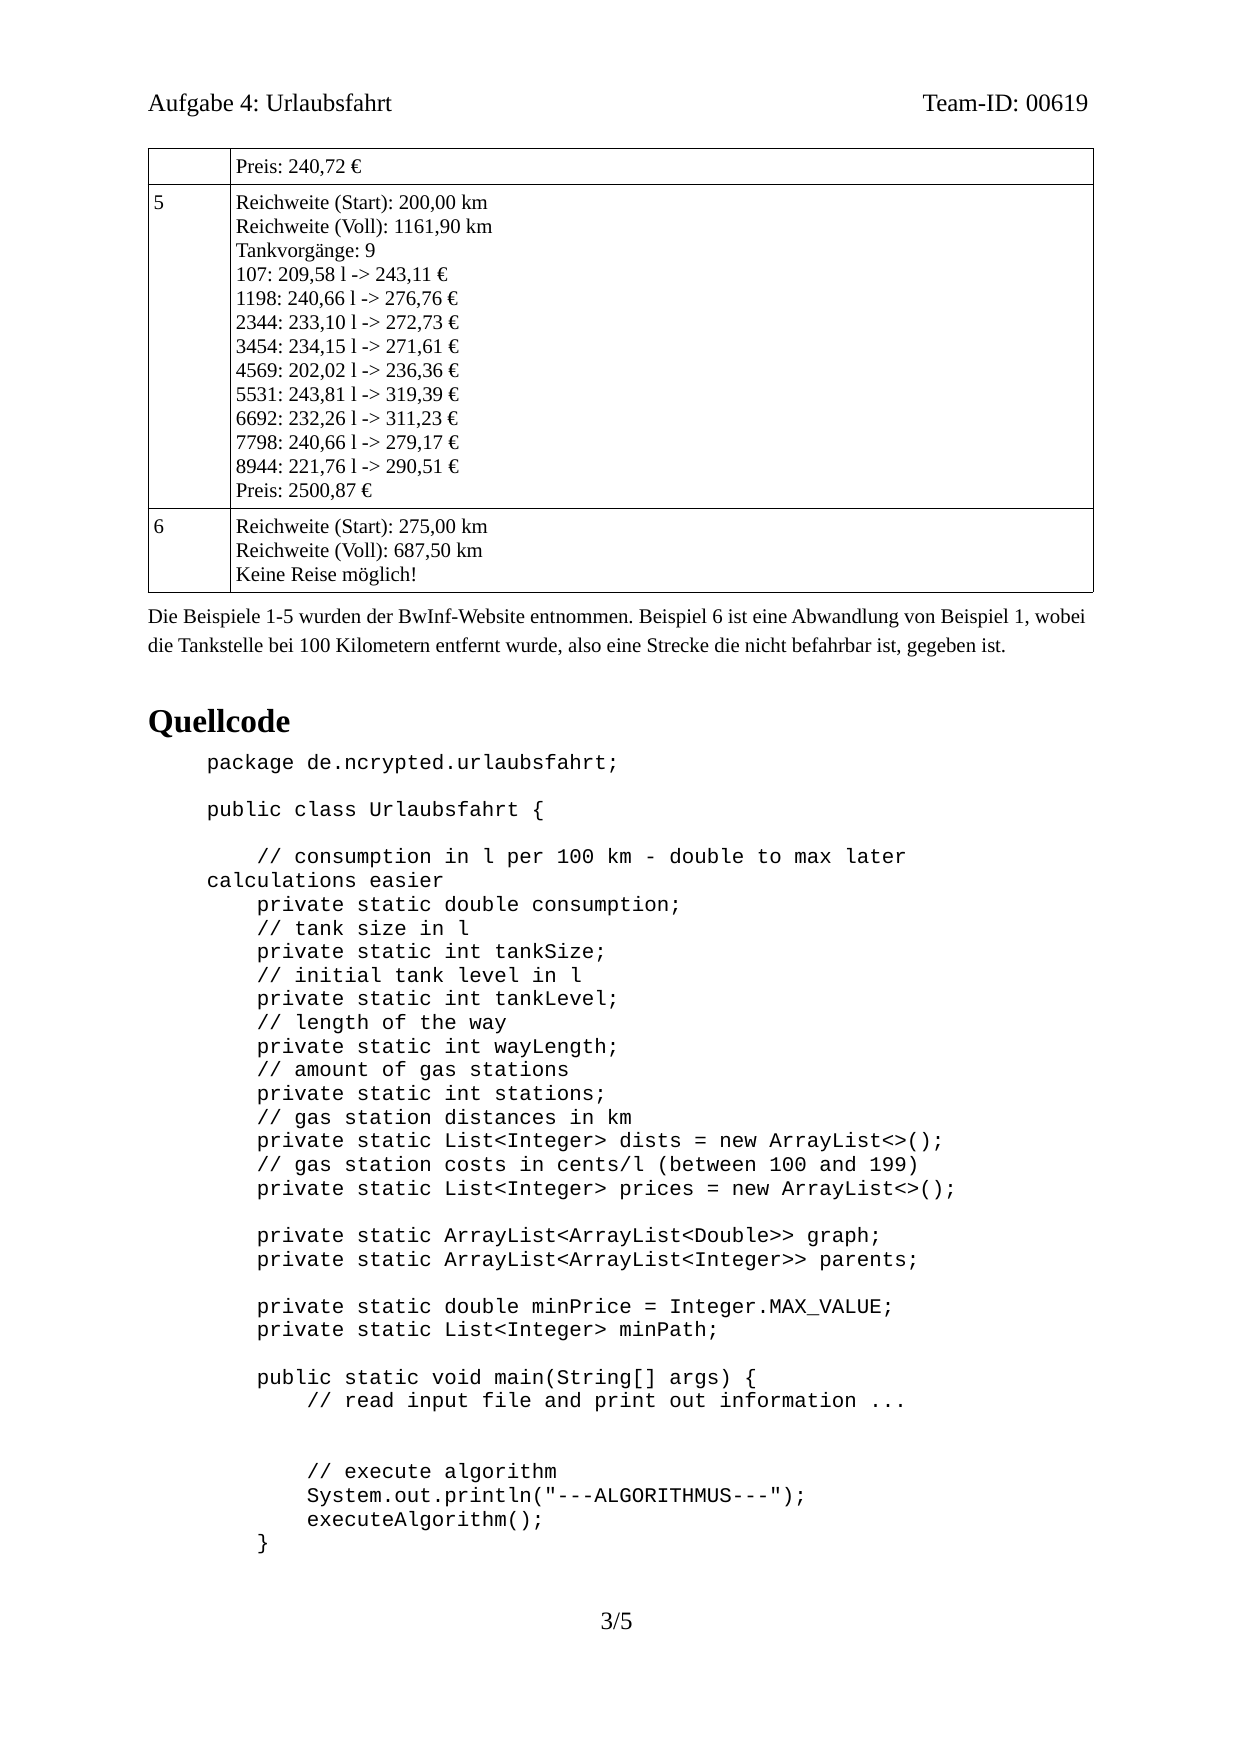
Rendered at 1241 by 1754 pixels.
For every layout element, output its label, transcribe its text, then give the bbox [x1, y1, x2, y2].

text private static int stations; [207, 1083, 1033, 1107]
table_cell Reichweite (Start): 200,00 km Reichweite (Voll): 1161,90 km Tankvorgänge: 9 107: 209,58 l -> 243,11 € 1198: 240,66 l -> 276,76 € 2344: 233,10 l -> 272,73 € 3454: 234,15 l -> 271,61 € 4569: 202,02 l -> 236,36 € 5531: 243,81 l -> 319,39 € 6692: 232,26 l -> 311,23 € 7798: 240,66 l -> 279,17 € 8944: 221,76 l -> 290,51 € Preis: 2500,87 € [231, 185, 1093, 508]
text // consumption in l per 100 km - double to max later calculations easier [207, 847, 1033, 894]
text // tank size in l [207, 917, 1033, 941]
text // read input file and print out information ... [207, 1390, 1033, 1414]
text Die Beispiele 1-5 wurden der BwInf-Website entnommen. Beispiel 6 ist eine Abwandlung von Beispiel 1, wobei die Tankstelle bei 100 Kilometern entfernt wurde, also eine Strecke die nicht befahrbar ist, gegeben ist. [148, 604, 1093, 657]
subtitle Quellcode [148, 701, 1093, 739]
text public class Urlaubsfahrt { [207, 799, 1033, 823]
text System.out.println("---ALGORITHMUS---"); [207, 1485, 1033, 1509]
table_cell 5 [149, 185, 230, 508]
text private static double consumption; [207, 894, 1033, 917]
text // execute algorithm [207, 1461, 1033, 1485]
text private static int tankLevel; [207, 988, 1033, 1012]
text package de.ncrypted.urlaubsfahrt; [207, 752, 1033, 776]
text // amount of gas stations [207, 1059, 1033, 1083]
text private static List<Integer> minPath; [207, 1319, 1033, 1343]
text private static List<Integer> prices = new ArrayList<>(); [207, 1178, 1033, 1201]
text private static List<Integer> dists = new ArrayList<>(); [207, 1130, 1033, 1154]
text } [207, 1532, 1033, 1556]
text executeAlgorithm(); [207, 1509, 1033, 1532]
text // gas station distances in km [207, 1107, 1033, 1130]
table_cell Reichweite (Start): 275,00 km Reichweite (Voll): 687,50 km Keine Reise möglich! [231, 509, 1093, 592]
text private static ArrayList<ArrayList<Double>> graph; [207, 1225, 1033, 1248]
text // length of the way [207, 1012, 1033, 1036]
table_cell 6 [149, 509, 230, 592]
text // initial tank level in l [207, 965, 1033, 988]
text public static void main(String[] args) { [207, 1367, 1033, 1390]
text private static double minPrice = Integer.MAX_VALUE; [207, 1296, 1033, 1319]
text private static int tankSize; [207, 941, 1033, 965]
text private static int wayLength; [207, 1036, 1033, 1059]
table_cell Preis: 240,72 € [231, 149, 1093, 184]
text private static ArrayList<ArrayList<Integer>> parents; [207, 1248, 1033, 1272]
table_cell [149, 149, 230, 184]
text // gas station costs in cents/l (between 100 and 199) [207, 1154, 1033, 1178]
